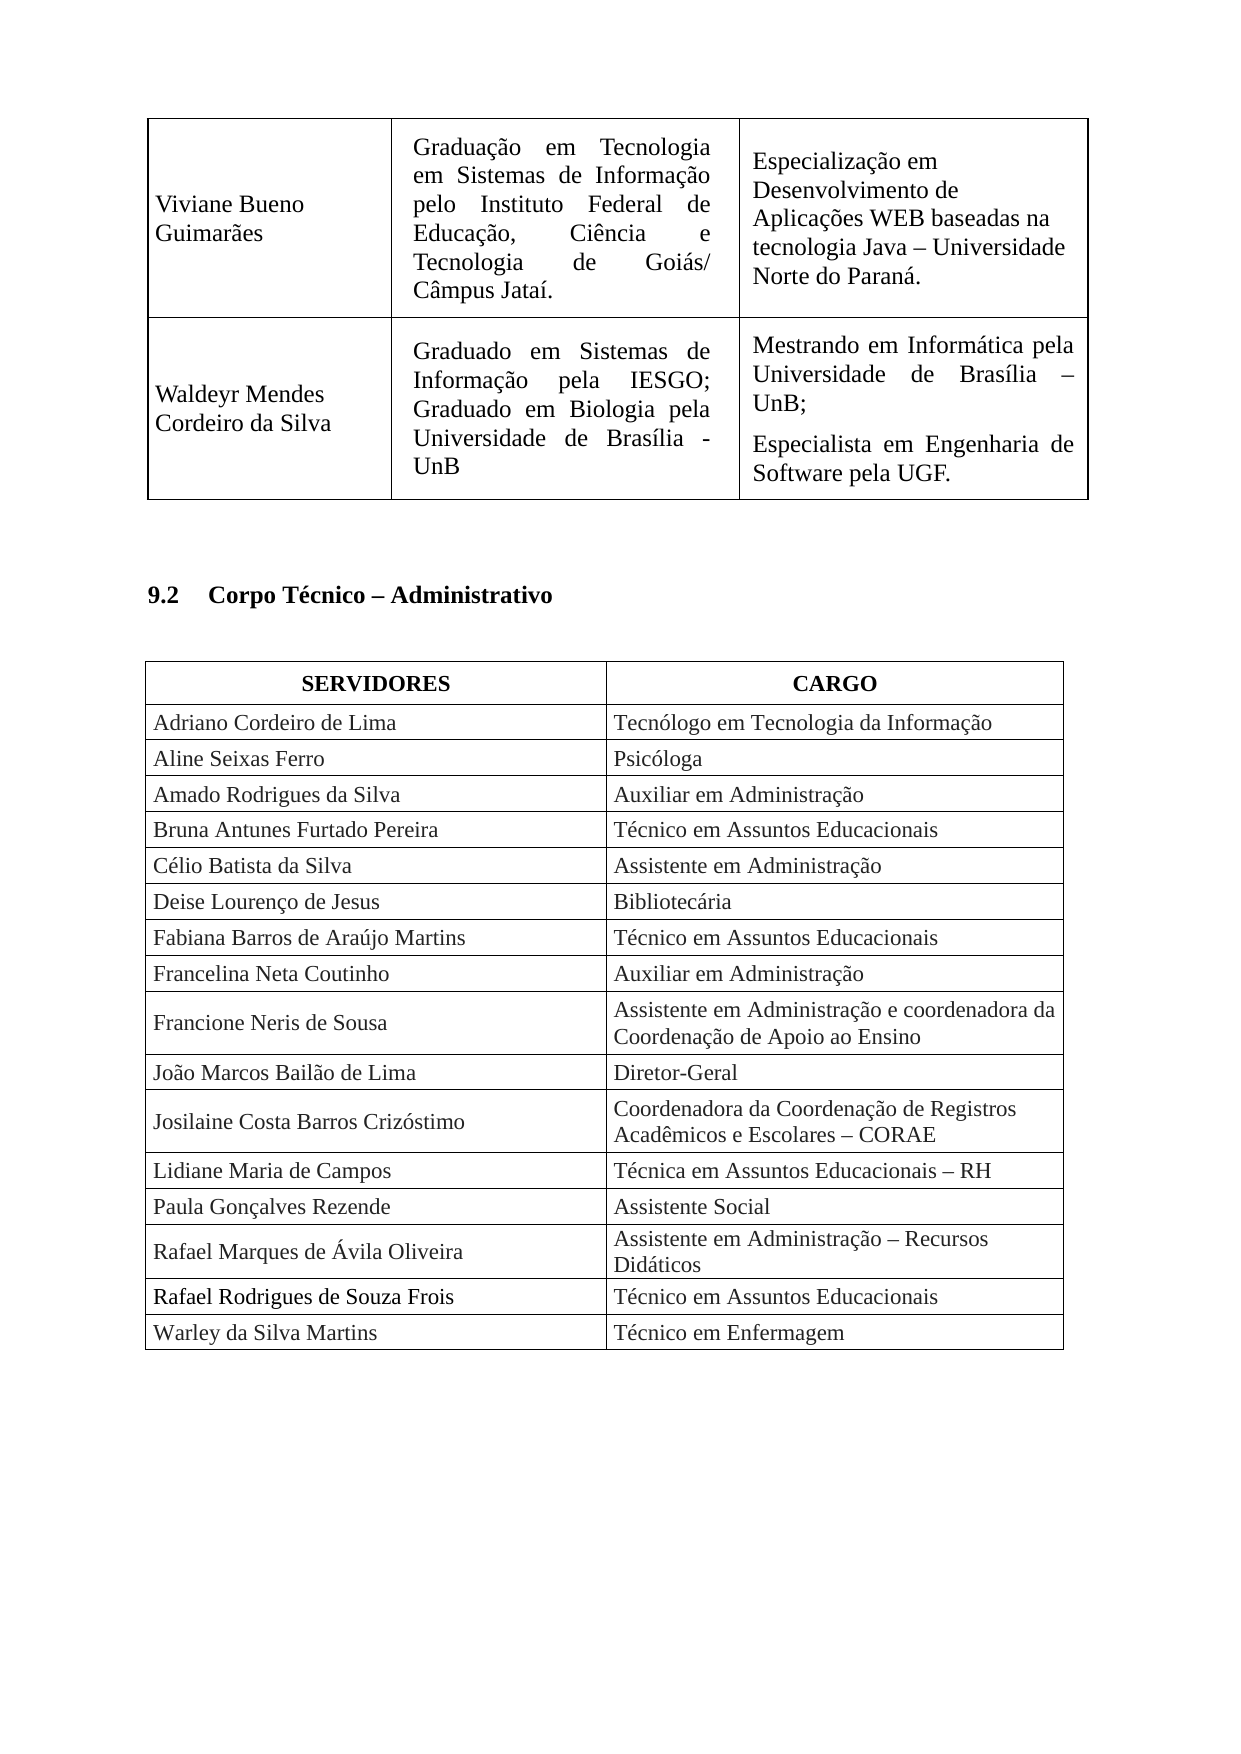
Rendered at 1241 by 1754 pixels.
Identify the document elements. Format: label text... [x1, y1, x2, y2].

table_cell Aline Seixas Ferro [146, 740, 606, 775]
table_header CARGO [607, 662, 1063, 703]
table_cell Célio Batista da Silva [146, 848, 606, 883]
table_cell Técnica em Assuntos Educacionais – RH [607, 1153, 1063, 1188]
table_cell Lidiane Maria de Campos [146, 1153, 606, 1188]
table_cell Josilaine Costa Barros Crizóstimo [146, 1090, 606, 1152]
table_cell Fabiana Barros de Araújo Martins [146, 920, 606, 955]
table_cell Waldeyr Mendes Cordeiro da Silva [149, 318, 391, 499]
table_cell Assistente Social [607, 1189, 1063, 1224]
table_cell Mestrando em Informática pela Universidade de Brasília – UnB; Especialista em Engenharia de Software pela UGF. [740, 318, 1087, 499]
subtitle Corpo Técnico – Administrativo [148, 581, 1122, 609]
table_cell Auxiliar em Administração [607, 776, 1063, 811]
table_cell Especialização em Desenvolvimento de Aplicações WEB baseadas na tecnologia Java – Universidade Norte do Paraná. [740, 119, 1087, 317]
table_cell Rafael Marques de Ávila Oliveira [146, 1225, 606, 1277]
table_cell Rafael Rodrigues de Souza Frois [146, 1279, 606, 1313]
table_cell Bibliotecária [607, 884, 1063, 919]
table_cell Técnico em Assuntos Educacionais [607, 1279, 1063, 1313]
table_cell Bruna Antunes Furtado Pereira [146, 812, 606, 847]
table_cell Francelina Neta Coutinho [146, 956, 606, 991]
table_cell Assistente em Administração e coordenadora da Coordenação de Apoio ao Ensino [607, 992, 1063, 1053]
table_cell Assistente em Administração [607, 848, 1063, 883]
table_cell Graduação em Tecnologia em Sistemas de Informação pelo Instituto Federal de Educação, Ciência e Tecnologia de Goiás/ Câmpus Jataí. [392, 119, 739, 317]
table_cell Deise Lourenço de Jesus [146, 884, 606, 919]
table_cell João Marcos Bailão de Lima [146, 1055, 606, 1089]
table_cell Coordenadora da Coordenação de Registros Acadêmicos e Escolares – CORAE [607, 1090, 1063, 1152]
table_header SERVIDORES [146, 662, 606, 703]
table_cell Auxiliar em Administração [607, 956, 1063, 991]
table_cell Assistente em Administração – Recursos Didáticos [701, 1225, 1063, 1277]
table_cell Amado Rodrigues da Silva [146, 776, 606, 811]
table_cell Viviane Bueno Guimarães [149, 119, 391, 317]
table_cell Tecnólogo em Tecnologia da Informação [607, 705, 1063, 739]
table_cell Paula Gonçalves Rezende [146, 1189, 606, 1224]
table_cell Técnico em Assuntos Educacionais [607, 812, 1063, 847]
table_cell Técnico em Assuntos Educacionais [607, 920, 1063, 955]
table_cell Warley da Silva Martins [146, 1315, 606, 1349]
table_cell Psicóloga [607, 740, 1063, 775]
table_cell Graduado em Sistemas de Informação pela IESGO; Graduado em Biologia pela Universidade de Brasília - UnB [392, 318, 739, 499]
table_cell Diretor-Geral [607, 1055, 1063, 1089]
table_cell Técnico em Enfermagem [607, 1315, 1063, 1349]
table_cell Adriano Cordeiro de Lima [146, 705, 606, 739]
table_cell Francione Neris de Sousa [146, 992, 606, 1053]
